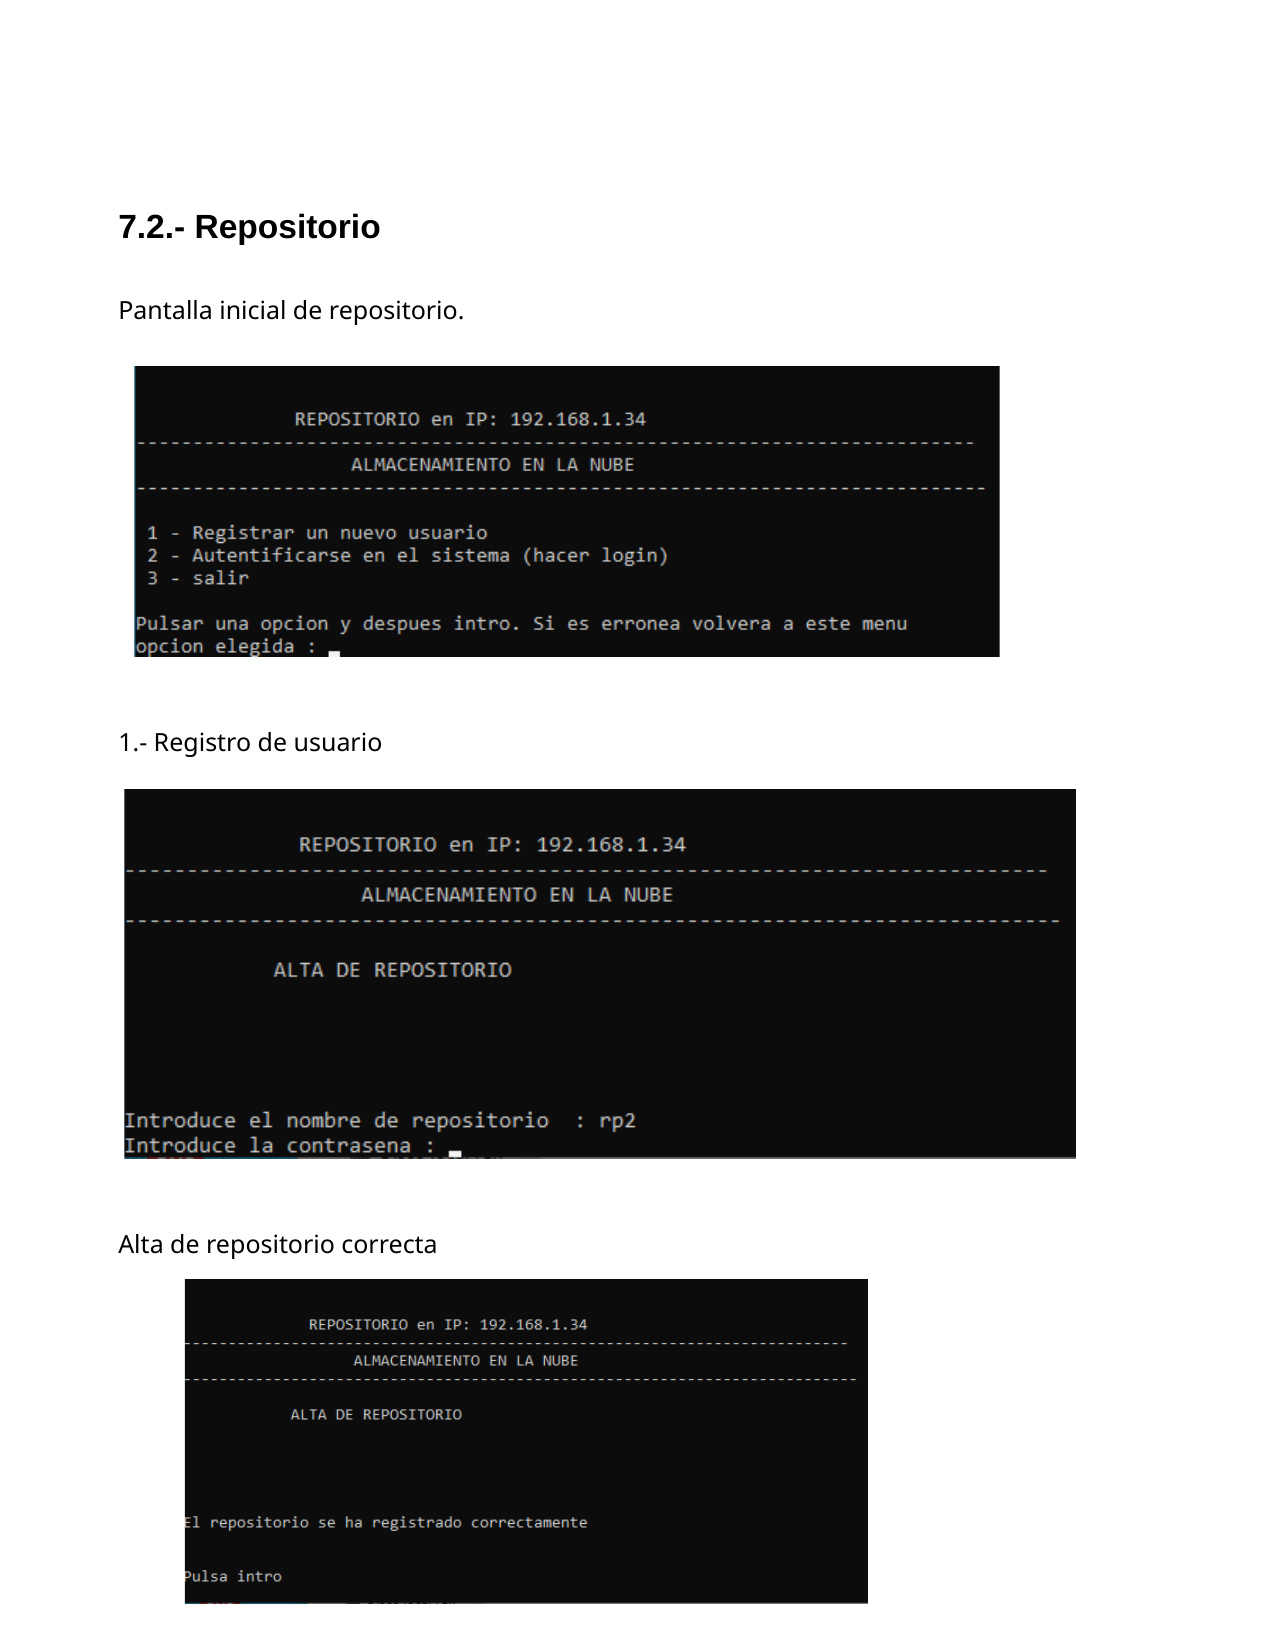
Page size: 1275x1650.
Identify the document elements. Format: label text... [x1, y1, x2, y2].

picture [184, 1279, 868, 1604]
picture [124, 789, 1076, 1159]
text 1.- Registro de usuario [118, 725, 1157, 759]
subtitle 7.2.- Repositorio [118, 207, 1157, 246]
text Pantalla inicial de repositorio. [118, 292, 1157, 326]
picture [133, 366, 1000, 657]
text Alta de repositorio correcta [118, 1226, 1157, 1261]
